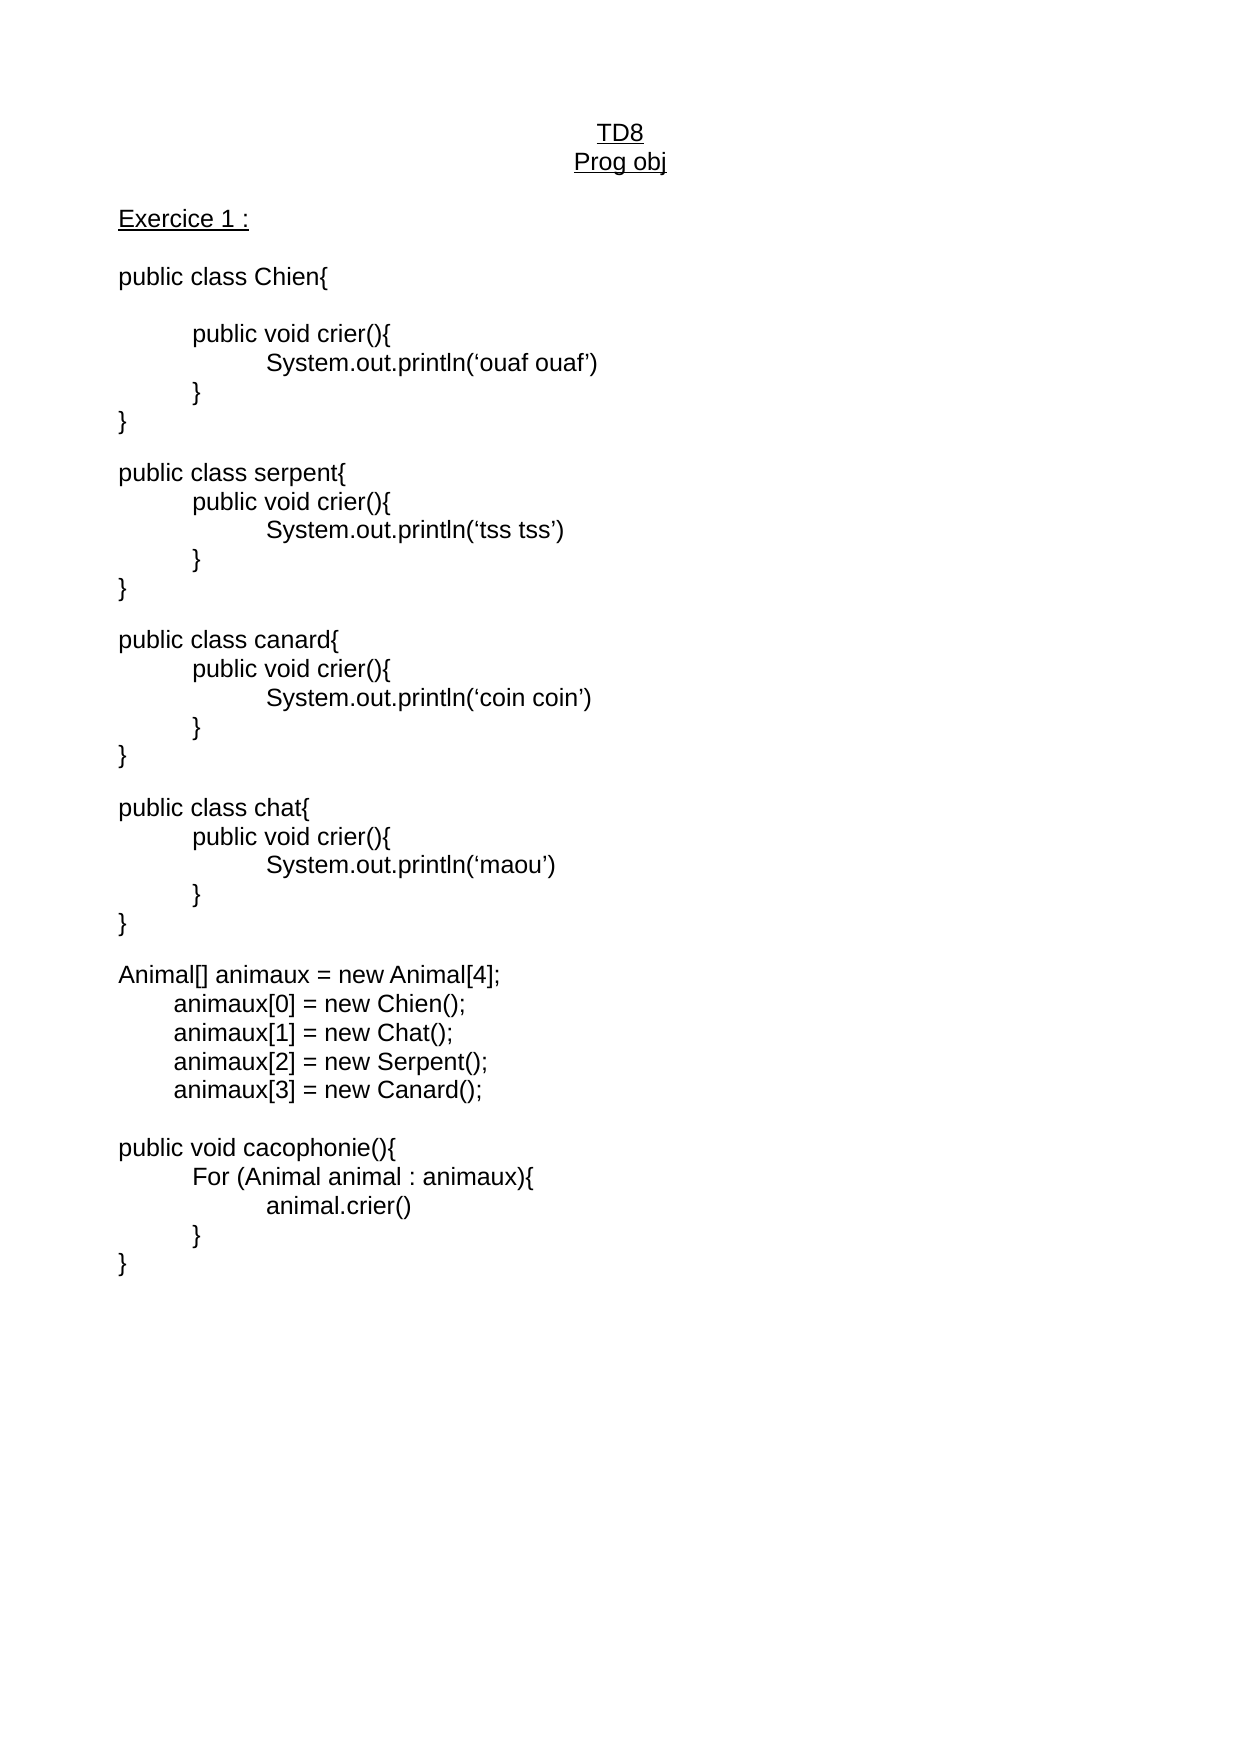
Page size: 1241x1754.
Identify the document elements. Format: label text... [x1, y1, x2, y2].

text } [118, 406, 1122, 434]
text System.out.println(‘tss tss’) [118, 516, 1122, 544]
text System.out.println(‘ouaf ouaf’) [118, 348, 1122, 377]
text animaux[3] = new Canard(); [118, 1075, 1122, 1104]
text public class serpent{ [118, 458, 1122, 487]
text public void crier(){ [118, 654, 1122, 683]
text } [118, 908, 1122, 937]
text public void crier(){ [118, 822, 1122, 850]
text TD8 [118, 118, 1122, 147]
text public class canard{ [118, 625, 1122, 654]
text public void cacophonie(){ [118, 1133, 1122, 1162]
text } [118, 879, 1122, 908]
text System.out.println(‘maou’) [118, 850, 1122, 879]
text animaux[2] = new Serpent(); [118, 1046, 1122, 1075]
text } [118, 573, 1122, 602]
text For (Animal animal : animaux){ [118, 1162, 1122, 1191]
text } [118, 712, 1122, 740]
text public void crier(){ [118, 319, 1122, 348]
text } [118, 1220, 1122, 1248]
text public class Chien{ [118, 262, 1122, 291]
text } [118, 544, 1122, 573]
text System.out.println(‘coin coin’) [118, 683, 1122, 712]
text public class chat{ [118, 793, 1122, 822]
text } [118, 740, 1122, 769]
text Prog obj [118, 147, 1122, 176]
text } [118, 1248, 1122, 1277]
text public void crier(){ [118, 487, 1122, 516]
text Animal[] animaux = new Animal[4]; [118, 960, 1122, 989]
text animal.crier() [118, 1191, 1122, 1220]
text animaux[1] = new Chat(); [118, 1018, 1122, 1046]
text } [118, 377, 1122, 406]
text animaux[0] = new Chien(); [118, 989, 1122, 1018]
text Exercice 1 : [118, 204, 1122, 233]
